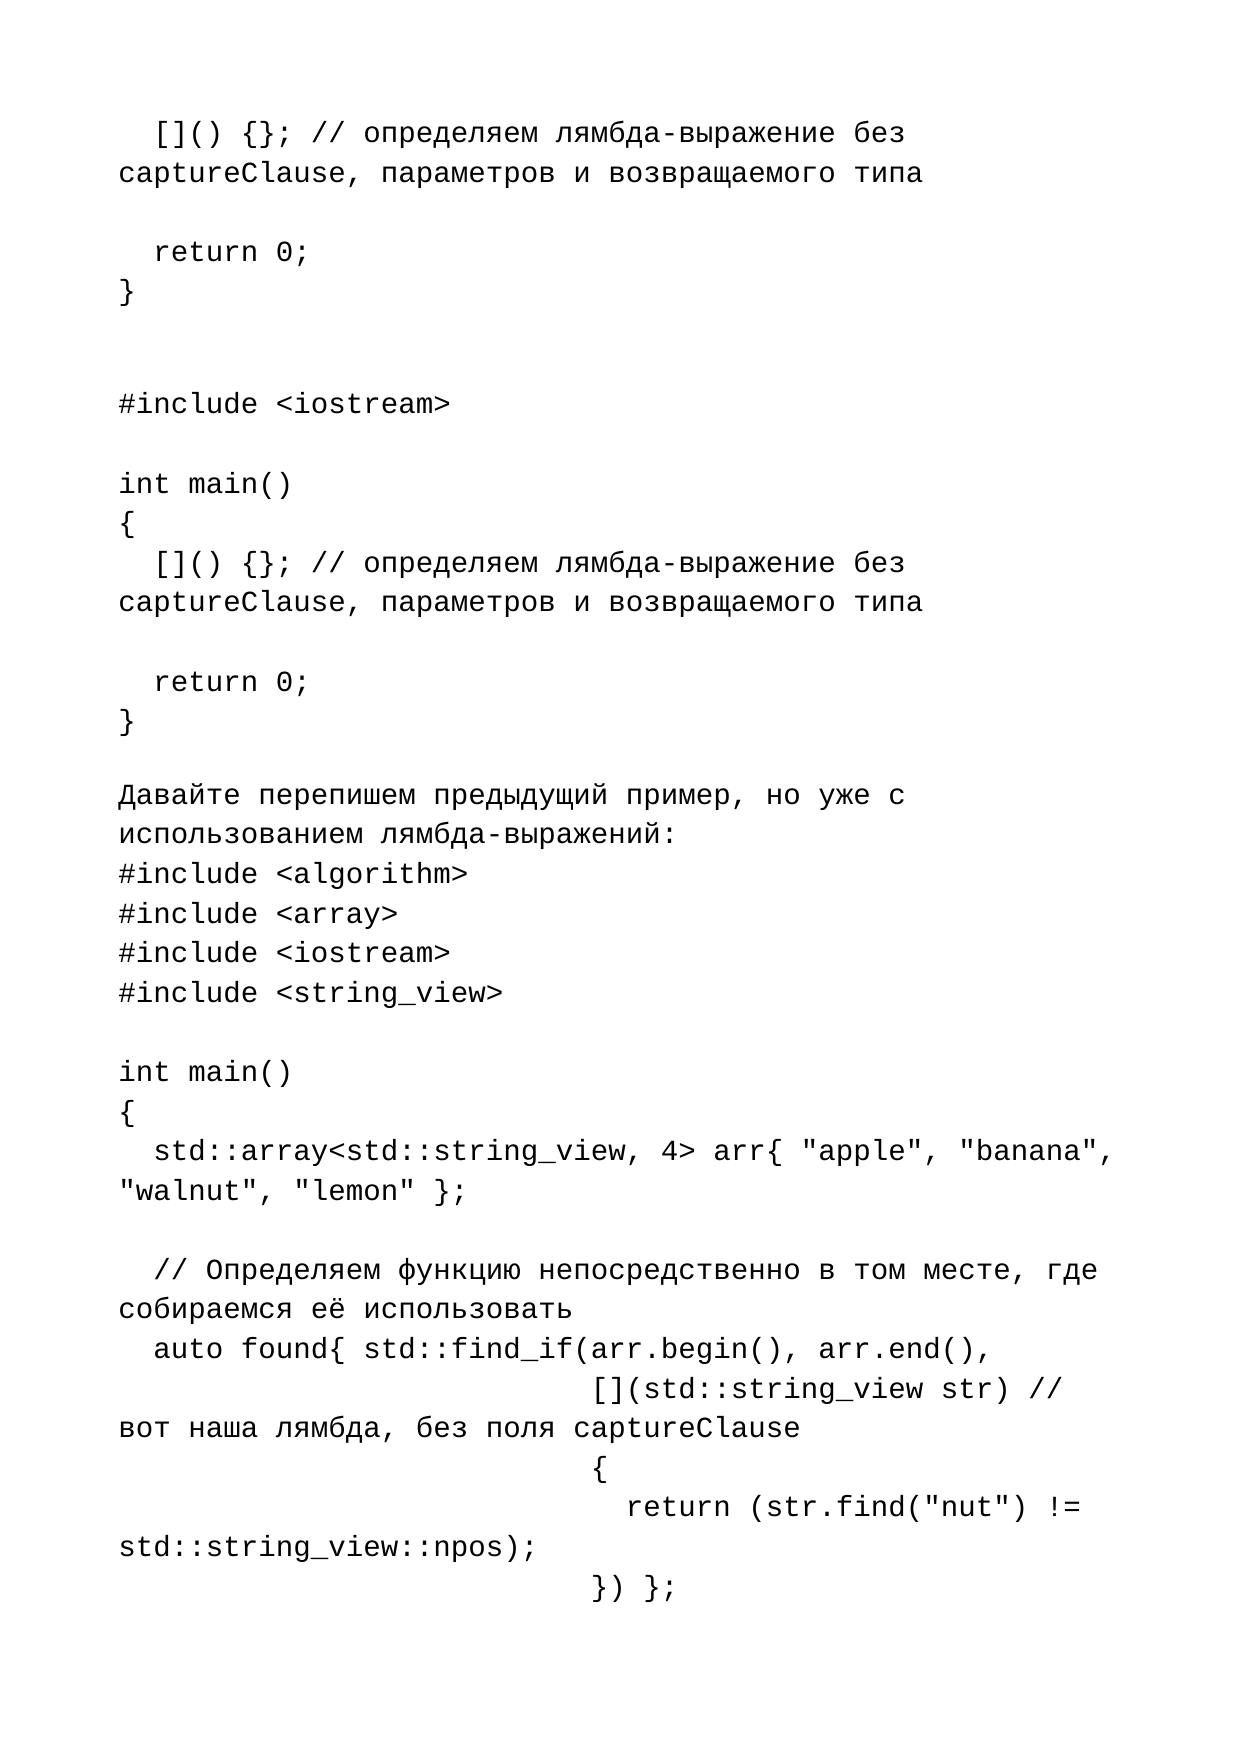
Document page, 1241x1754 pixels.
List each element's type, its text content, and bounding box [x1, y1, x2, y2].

text #include <array> [118, 899, 1122, 932]
text []() {}; // определяем лямбда-выражение без captureClause, параметров и возвращаемого типа [118, 548, 1122, 621]
text return 0; [118, 237, 1122, 270]
text return 0; [118, 667, 1122, 700]
text [](std::string_view str) // вот наша лямбда, без поля captureClause [118, 1374, 1122, 1446]
text []() {}; // определяем лямбда-выражение без captureClause, параметров и возвращаемого типа [118, 118, 1122, 191]
text } [118, 276, 1122, 309]
text }) }; [118, 1572, 1122, 1605]
text } [118, 706, 1122, 739]
text int main() [118, 469, 1122, 502]
text std::array<std::string_view, 4> arr{ "apple", "banana", "walnut", "lemon" }; [118, 1136, 1122, 1209]
text Давайте перепишем предыдущий пример, но уже с использованием лямбда-выражений: [118, 780, 1122, 853]
text int main() [118, 1057, 1122, 1090]
text #include <algorithm> [118, 859, 1122, 892]
text #include <iostream> [118, 390, 1122, 423]
text auto found{ std::find_if(arr.begin(), arr.end(), [118, 1334, 1122, 1367]
text // Определяем функцию непосредственно в том месте, где собираемся её использовать [118, 1255, 1122, 1328]
text #include <iostream> [118, 938, 1122, 971]
text return (str.find("nut") != std::string_view::npos); [118, 1492, 1122, 1565]
text { [118, 508, 1122, 541]
text #include <string_view> [118, 978, 1122, 1011]
text { [118, 1453, 1122, 1486]
text { [118, 1097, 1122, 1130]
